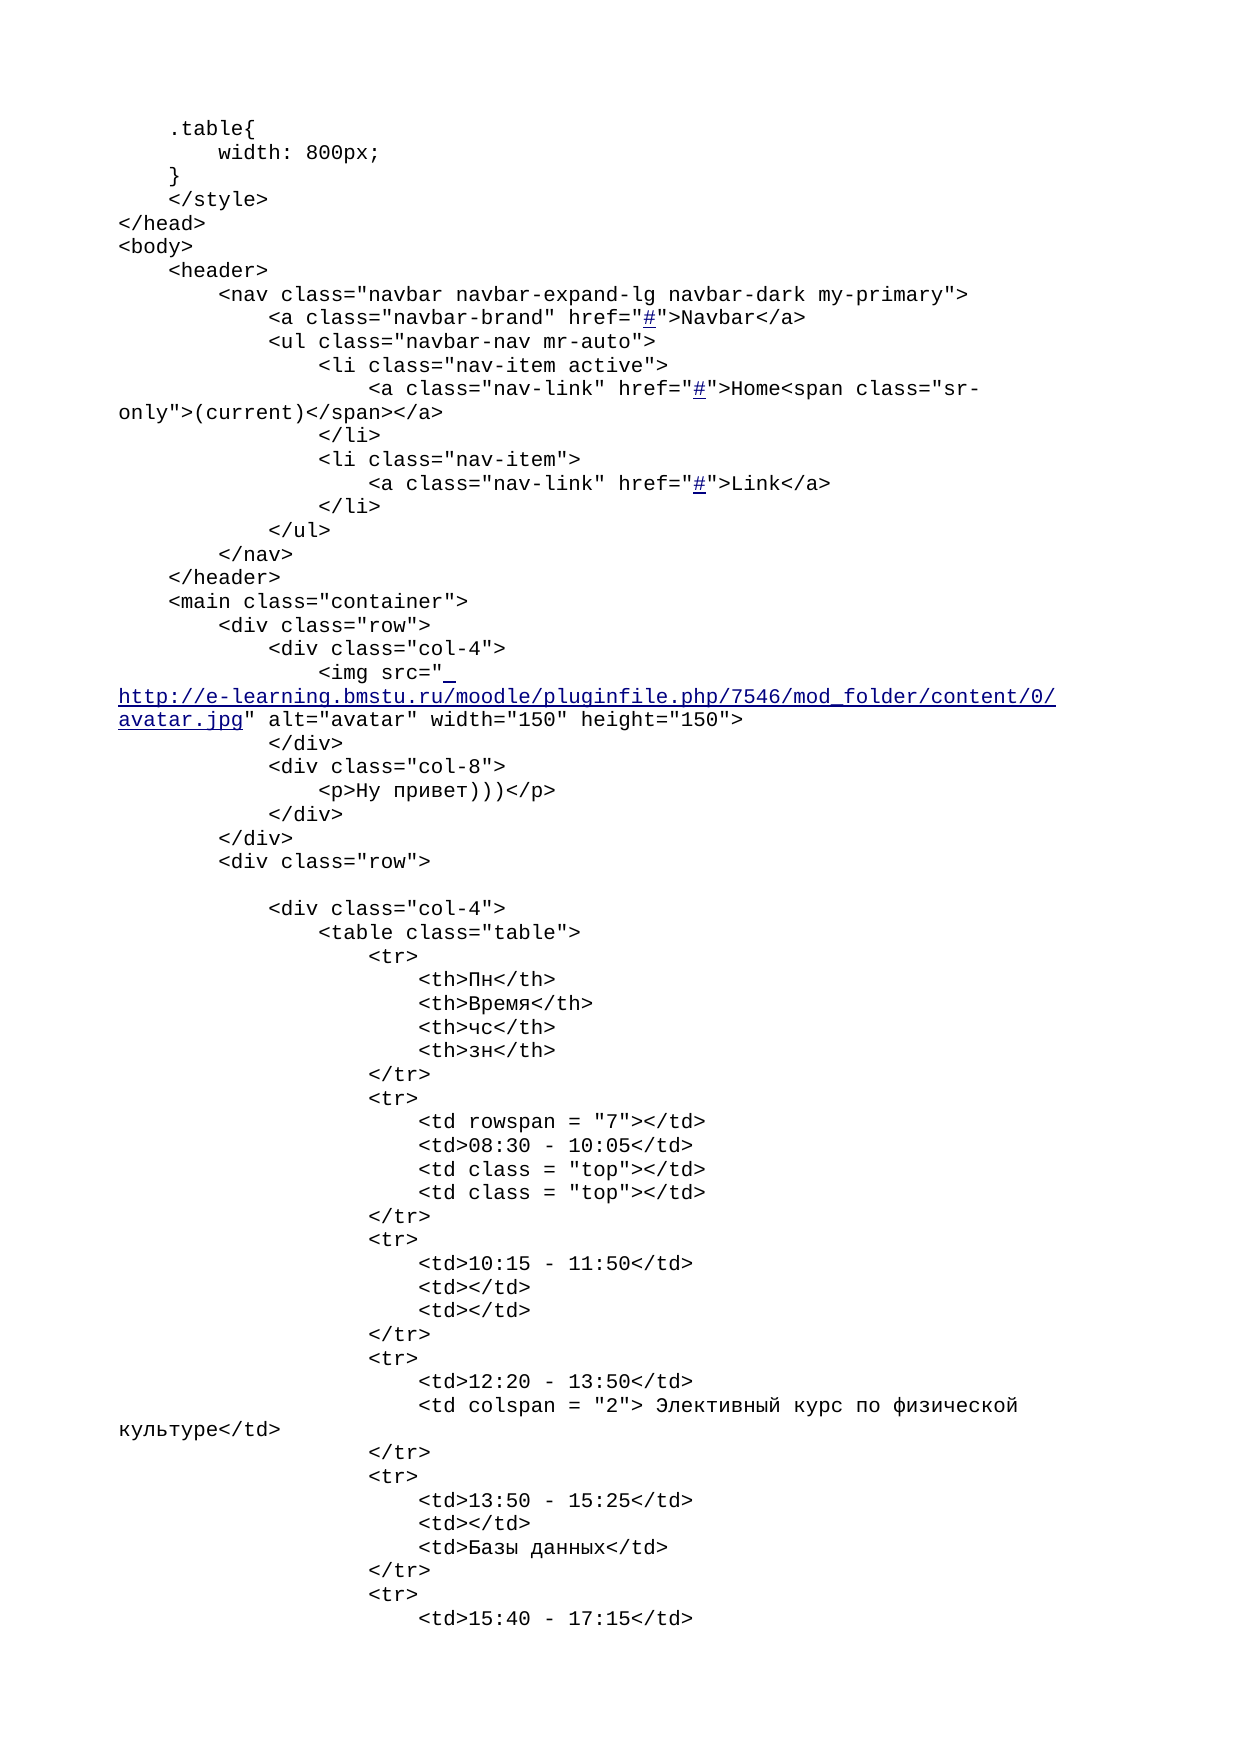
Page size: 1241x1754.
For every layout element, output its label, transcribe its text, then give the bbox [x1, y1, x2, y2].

text <td>15:40 - 17:15</td> [118, 1608, 1122, 1631]
text <table class="table"> [118, 922, 1122, 946]
text </li> [118, 426, 1122, 449]
text <td>10:15 - 11:50</td> [118, 1253, 1122, 1277]
text </tr> [118, 1064, 1122, 1088]
text <ul class="navbar-nav mr-auto"> [118, 331, 1122, 354]
text <tr> [118, 1088, 1122, 1111]
text <th>чс</th> [118, 1017, 1122, 1040]
text </tr> [118, 1324, 1122, 1348]
text </style> [118, 189, 1122, 213]
text </ul> [118, 520, 1122, 544]
text <th>Время</th> [118, 993, 1122, 1017]
text <td>13:50 - 15:25</td> [118, 1489, 1122, 1513]
text <td class = "top"></td> [118, 1182, 1122, 1206]
text <td rowspan = "7"></td> [118, 1111, 1122, 1135]
text <th>Пн</th> [118, 969, 1122, 993]
text </div> [118, 733, 1122, 757]
text <td colspan = "2"> Элективный курс по физической культуре</td> [118, 1395, 1122, 1442]
text <img src=" http://e-learning.bmstu.ru/moodle/pluginfile.php/7546/mod_folder/content/0/avatar.jpg" alt="avatar" width="150" height="150"> [118, 662, 1122, 733]
text </head> [118, 213, 1122, 236]
text </nav> [118, 544, 1122, 567]
text <tr> [118, 1584, 1122, 1608]
text <td></td> [118, 1300, 1122, 1324]
text <tr> [118, 946, 1122, 969]
text </header> [118, 567, 1122, 591]
text <div class="row"> [118, 615, 1122, 638]
text <a class="nav-link" href="#">Link</a> [118, 473, 1122, 496]
text </tr> [118, 1561, 1122, 1584]
text </tr> [118, 1442, 1122, 1466]
text <a class="navbar-brand" href="#">Navbar</a> [118, 307, 1122, 331]
text <li class="nav-item active"> [118, 354, 1122, 378]
text <body> [118, 236, 1122, 260]
text <th>зн</th> [118, 1040, 1122, 1064]
text </div> [118, 827, 1122, 851]
text <td>12:20 - 13:50</td> [118, 1371, 1122, 1395]
text <tr> [118, 1466, 1122, 1489]
text <div class="row"> [118, 851, 1122, 875]
text <a class="nav-link" href="#">Home<span class="sr-only">(current)</span></a> [118, 378, 1122, 426]
text <td>Базы данных</td> [118, 1537, 1122, 1561]
text <td></td> [118, 1513, 1122, 1537]
text </tr> [118, 1206, 1122, 1229]
text <td class = "top"></td> [118, 1158, 1122, 1182]
text <tr> [118, 1229, 1122, 1253]
text <div class="col-4"> [118, 898, 1122, 922]
text width: 800px; [118, 142, 1122, 165]
text <main class="container"> [118, 591, 1122, 615]
text <p>Ну привет)))</p> [118, 780, 1122, 804]
text </div> [118, 804, 1122, 827]
text } [118, 165, 1122, 189]
text <header> [118, 260, 1122, 284]
text <td>08:30 - 10:05</td> [118, 1135, 1122, 1158]
text <nav class="navbar navbar-expand-lg navbar-dark my-primary"> [118, 284, 1122, 307]
text <div class="col-4"> [118, 638, 1122, 662]
text </li> [118, 496, 1122, 520]
text <td></td> [118, 1277, 1122, 1300]
text <tr> [118, 1348, 1122, 1371]
text <div class="col-8"> [118, 757, 1122, 780]
text <li class="nav-item"> [118, 449, 1122, 473]
text .table{ [118, 118, 1122, 142]
